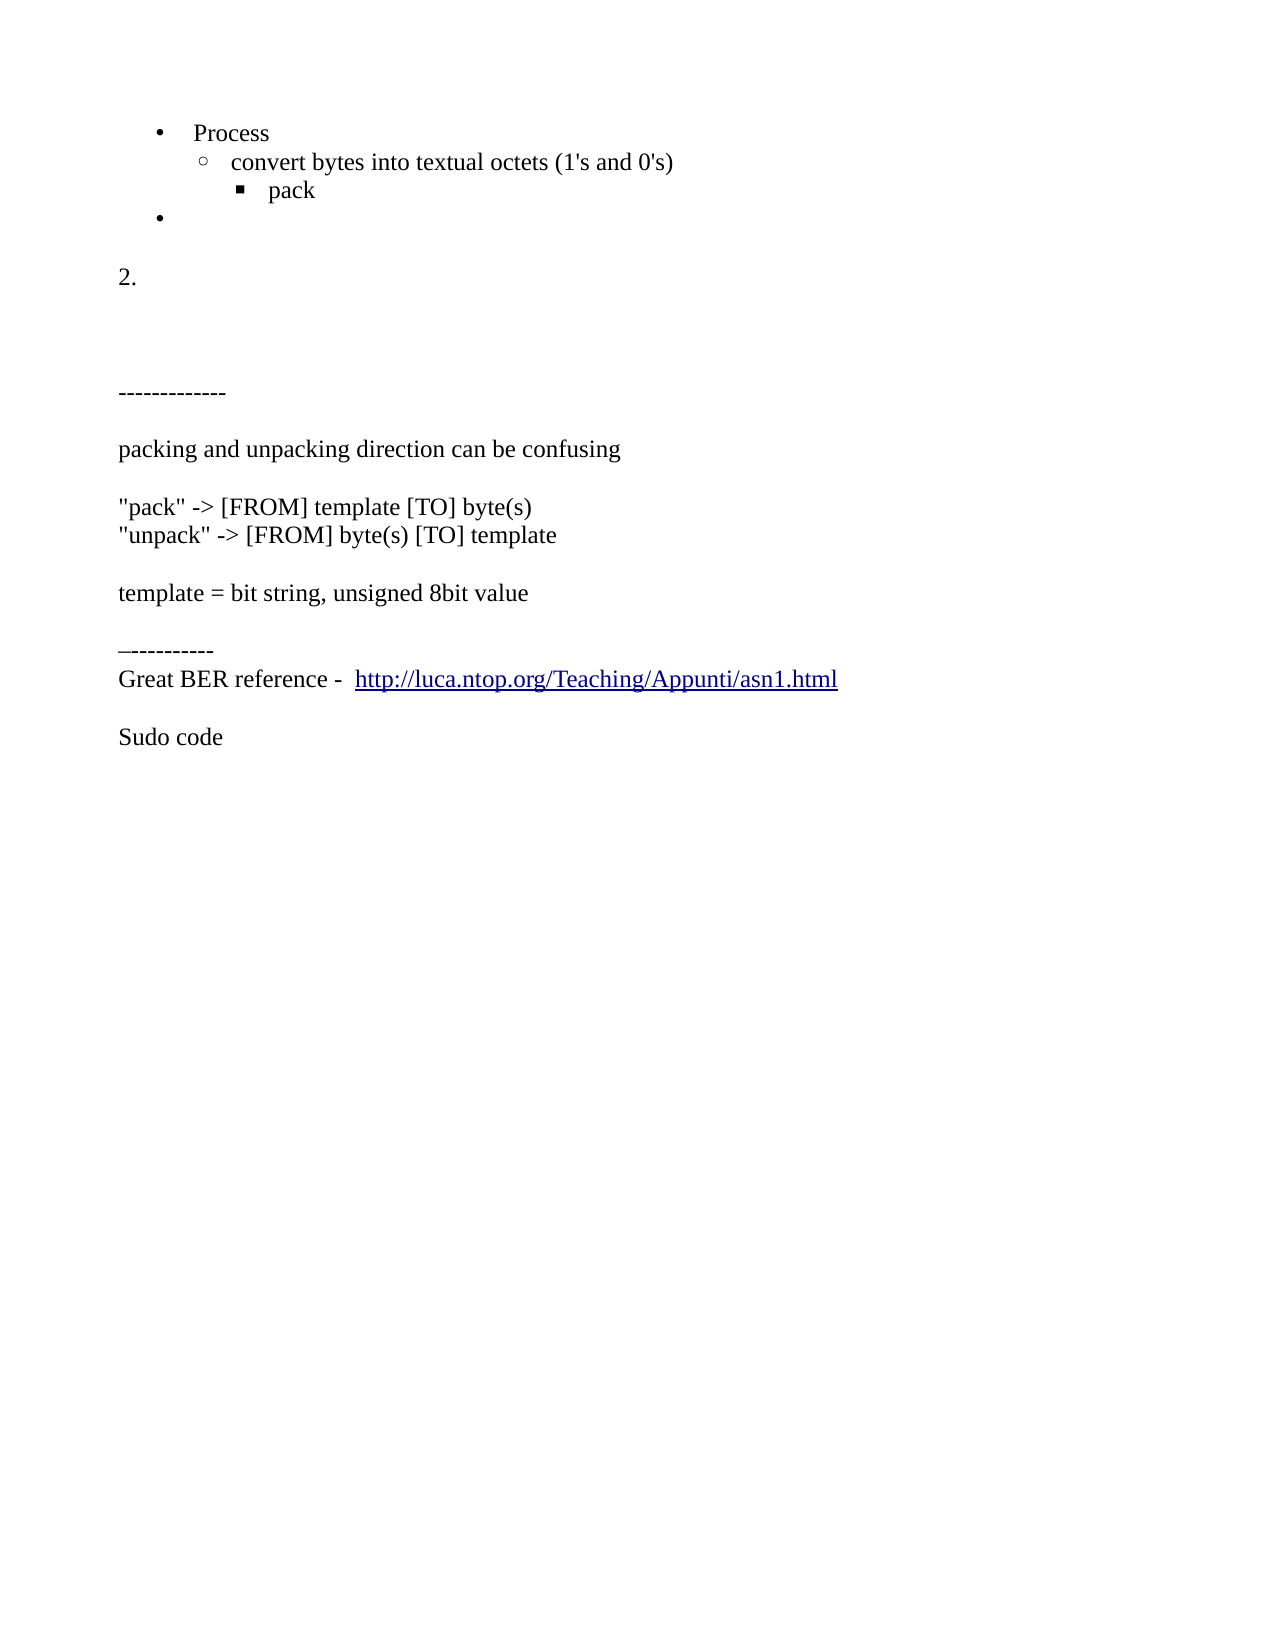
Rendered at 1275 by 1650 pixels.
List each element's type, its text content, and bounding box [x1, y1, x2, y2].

list convert bytes into textual octets (1's and 0's) [193, 147, 1157, 176]
text template = bit string, unsigned 8bit value [118, 578, 1157, 607]
list pack [231, 176, 1157, 204]
list Process [156, 118, 1157, 147]
text Great BER reference - http://luca.ntop.org/Teaching/Appunti/asn1.html [118, 664, 1157, 693]
text ------------- [118, 377, 1157, 406]
text –---------- [118, 636, 1157, 664]
text "unpack" -> [FROM] byte(s) [TO] template [118, 521, 1157, 549]
text 2. [118, 262, 1157, 291]
text "pack" -> [FROM] template [TO] byte(s) [118, 492, 1157, 521]
text packing and unpacking direction can be confusing [118, 434, 1157, 463]
text Sudo code [118, 722, 1157, 751]
